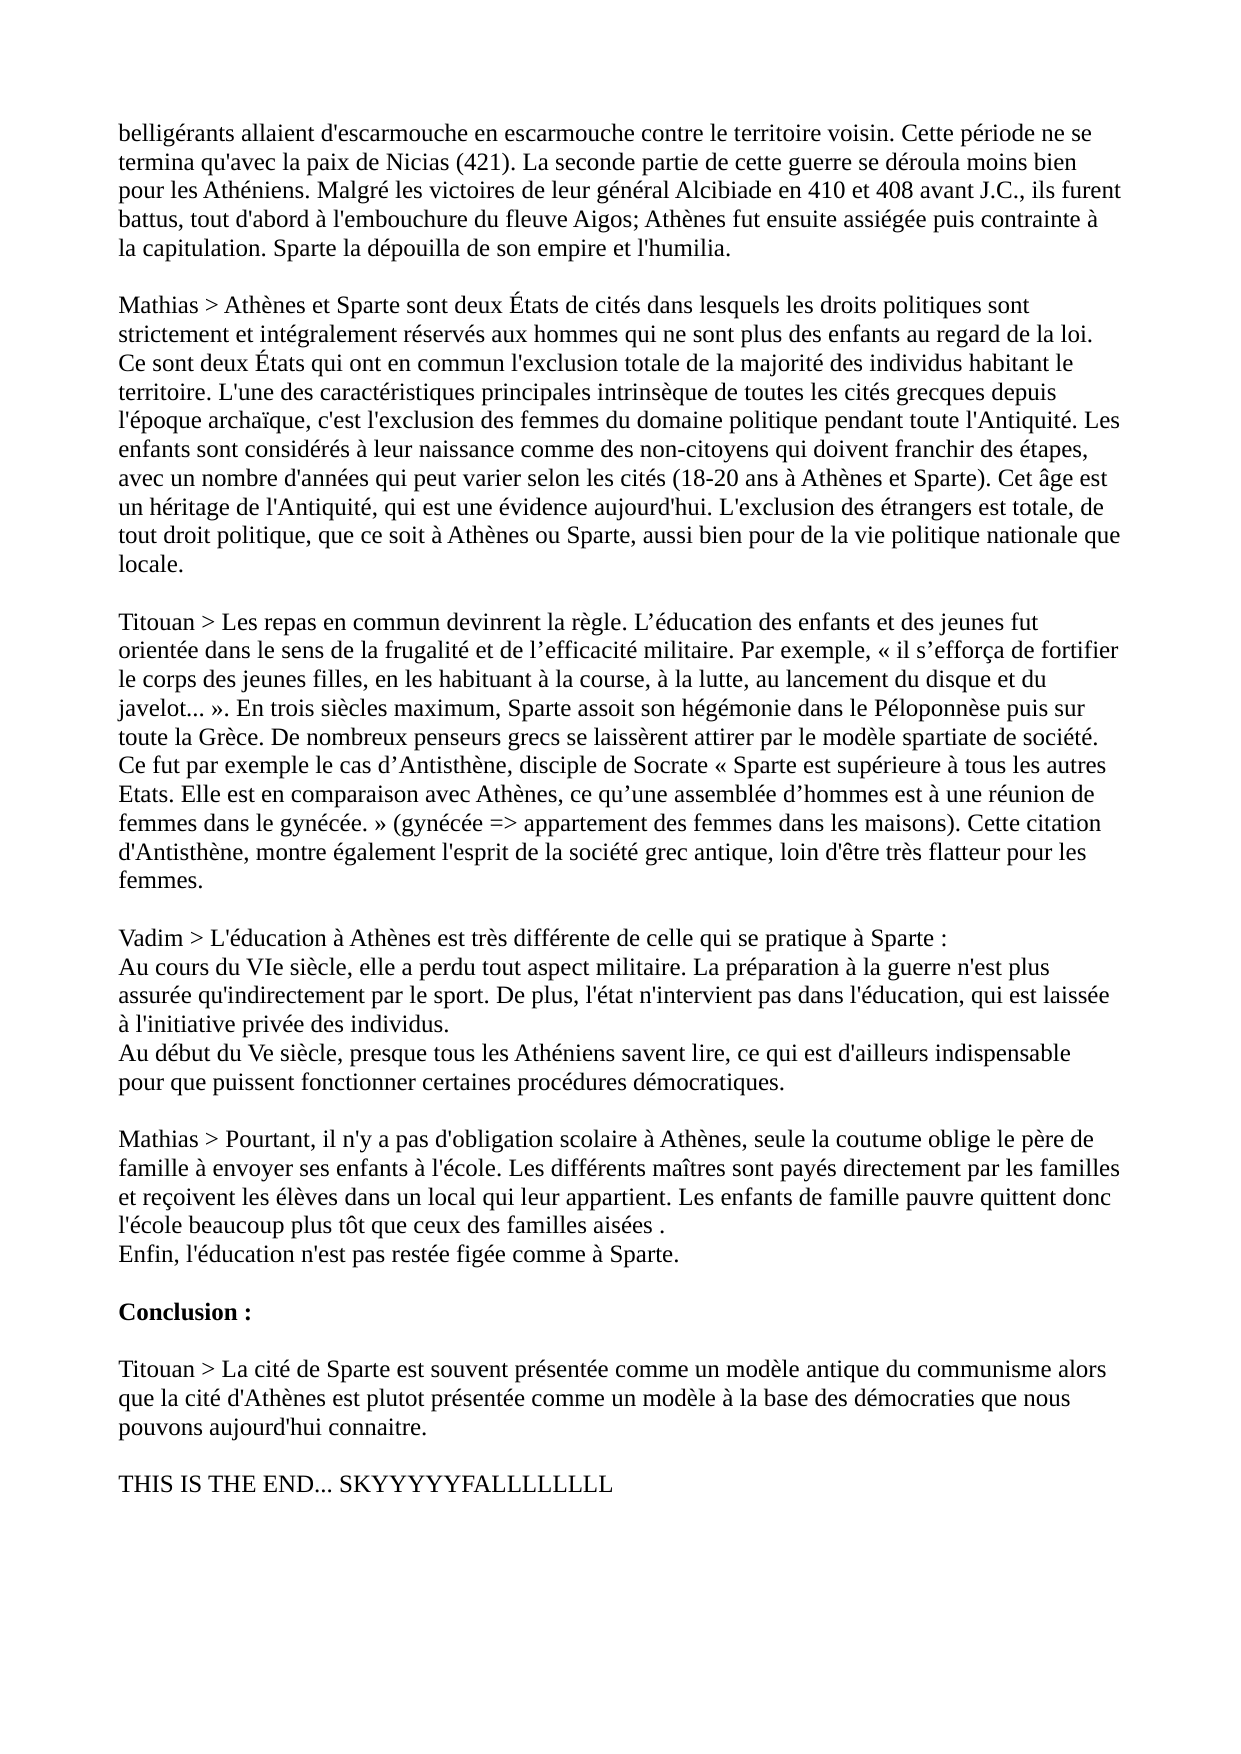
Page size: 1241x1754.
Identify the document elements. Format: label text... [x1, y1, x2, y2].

text Au début du Ve siècle, presque tous les Athéniens savent lire, ce qui est d'ailleurs indispensable pour que puissent fonctionner certaines procédures démocratiques. [118, 1038, 1122, 1096]
text Titouan > Les repas en commun devinrent la règle. L’éducation des enfants et des jeunes fut orientée dans le sens de la frugalité et de l’efficacité militaire. Par exemple, « il s’efforça de fortifier le corps des jeunes filles, en les habituant à la course, à la lutte, au lancement du disque et du javelot... ». En trois siècles maximum, Sparte assoit son hégémonie dans le Péloponnèse puis sur toute la Grèce. De nombreux penseurs grecs se laissèrent attirer par le modèle spartiate de société. Ce fut par exemple le cas d’Antisthène, disciple de Socrate « Sparte est supérieure à tous les autres Etats. Elle est en comparaison avec Athènes, ce qu’une assemblée d’hommes est à une réunion de femmes dans le gynécée. » (gynécée => appartement des femmes dans les maisons). Cette citation d'Antisthène, montre également l'esprit de la société grec antique, loin d'être très flatteur pour les femmes. [118, 607, 1122, 894]
text Mathias > Athènes et Sparte sont deux États de cités dans lesquels les droits politiques sont strictement et intégralement réservés aux hommes qui ne sont plus des enfants au regard de la loi. Ce sont deux États qui ont en commun l'exclusion totale de la majorité des individus habitant le territoire. L'une des caractéristiques principales intrinsèque de toutes les cités grecques depuis l'époque archaïque, c'est l'exclusion des femmes du domaine politique pendant toute l'Antiquité. Les enfants sont considérés à leur naissance comme des non-citoyens qui doivent franchir des étapes, avec un nombre d'années qui peut varier selon les cités (18-20 ans à Athènes et Sparte). Cet âge est un héritage de l'Antiquité, qui est une évidence aujourd'hui. L'exclusion des étrangers est totale, de tout droit politique, que ce soit à Athènes ou Sparte, aussi bien pour de la vie politique nationale que locale. [118, 291, 1122, 578]
text Conclusion : [118, 1297, 1122, 1326]
text THIS IS THE END... SKYYYYYFALLLLLLLL [118, 1469, 1122, 1498]
text Titouan > La cité de Sparte est souvent présentée comme un modèle antique du communisme alors que la cité d'Athènes est plutot présentée comme un modèle à la base des démocraties que nous pouvons aujourd'hui connaitre. [118, 1354, 1122, 1441]
text Mathias > Pourtant, il n'y a pas d'obligation scolaire à Athènes, seule la coutume oblige le père de famille à envoyer ses enfants à l'école. Les différents maîtres sont payés directement par les familles et reçoivent les élèves dans un local qui leur appartient. Les enfants de famille pauvre quittent donc l'école beaucoup plus tôt que ceux des familles aisées . [118, 1124, 1122, 1239]
text Au cours du VIe siècle, elle a perdu tout aspect militaire. La préparation à la guerre n'est plus assurée qu'indirectement par le sport. De plus, l'état n'intervient pas dans l'éducation, qui est laissée à l'initiative privée des individus. [118, 952, 1122, 1038]
text Vadim > L'éducation à Athènes est très différente de celle qui se pratique à Sparte : [118, 923, 1122, 952]
text belligérants allaient d'escarmouche en escarmouche contre le territoire voisin. Cette période ne se termina qu'avec la paix de Nicias (421). La seconde partie de cette guerre se déroula moins bien pour les Athéniens. Malgré les victoires de leur général Alcibiade en 410 et 408 avant J.C., ils furent battus, tout d'abord à l'embouchure du fleuve Aigos; Athènes fut ensuite assiégée puis contrainte à la capitulation. Sparte la dépouilla de son empire et l'humilia. [118, 118, 1122, 262]
text Enfin, l'éducation n'est pas restée figée comme à Sparte. [118, 1239, 1122, 1268]
